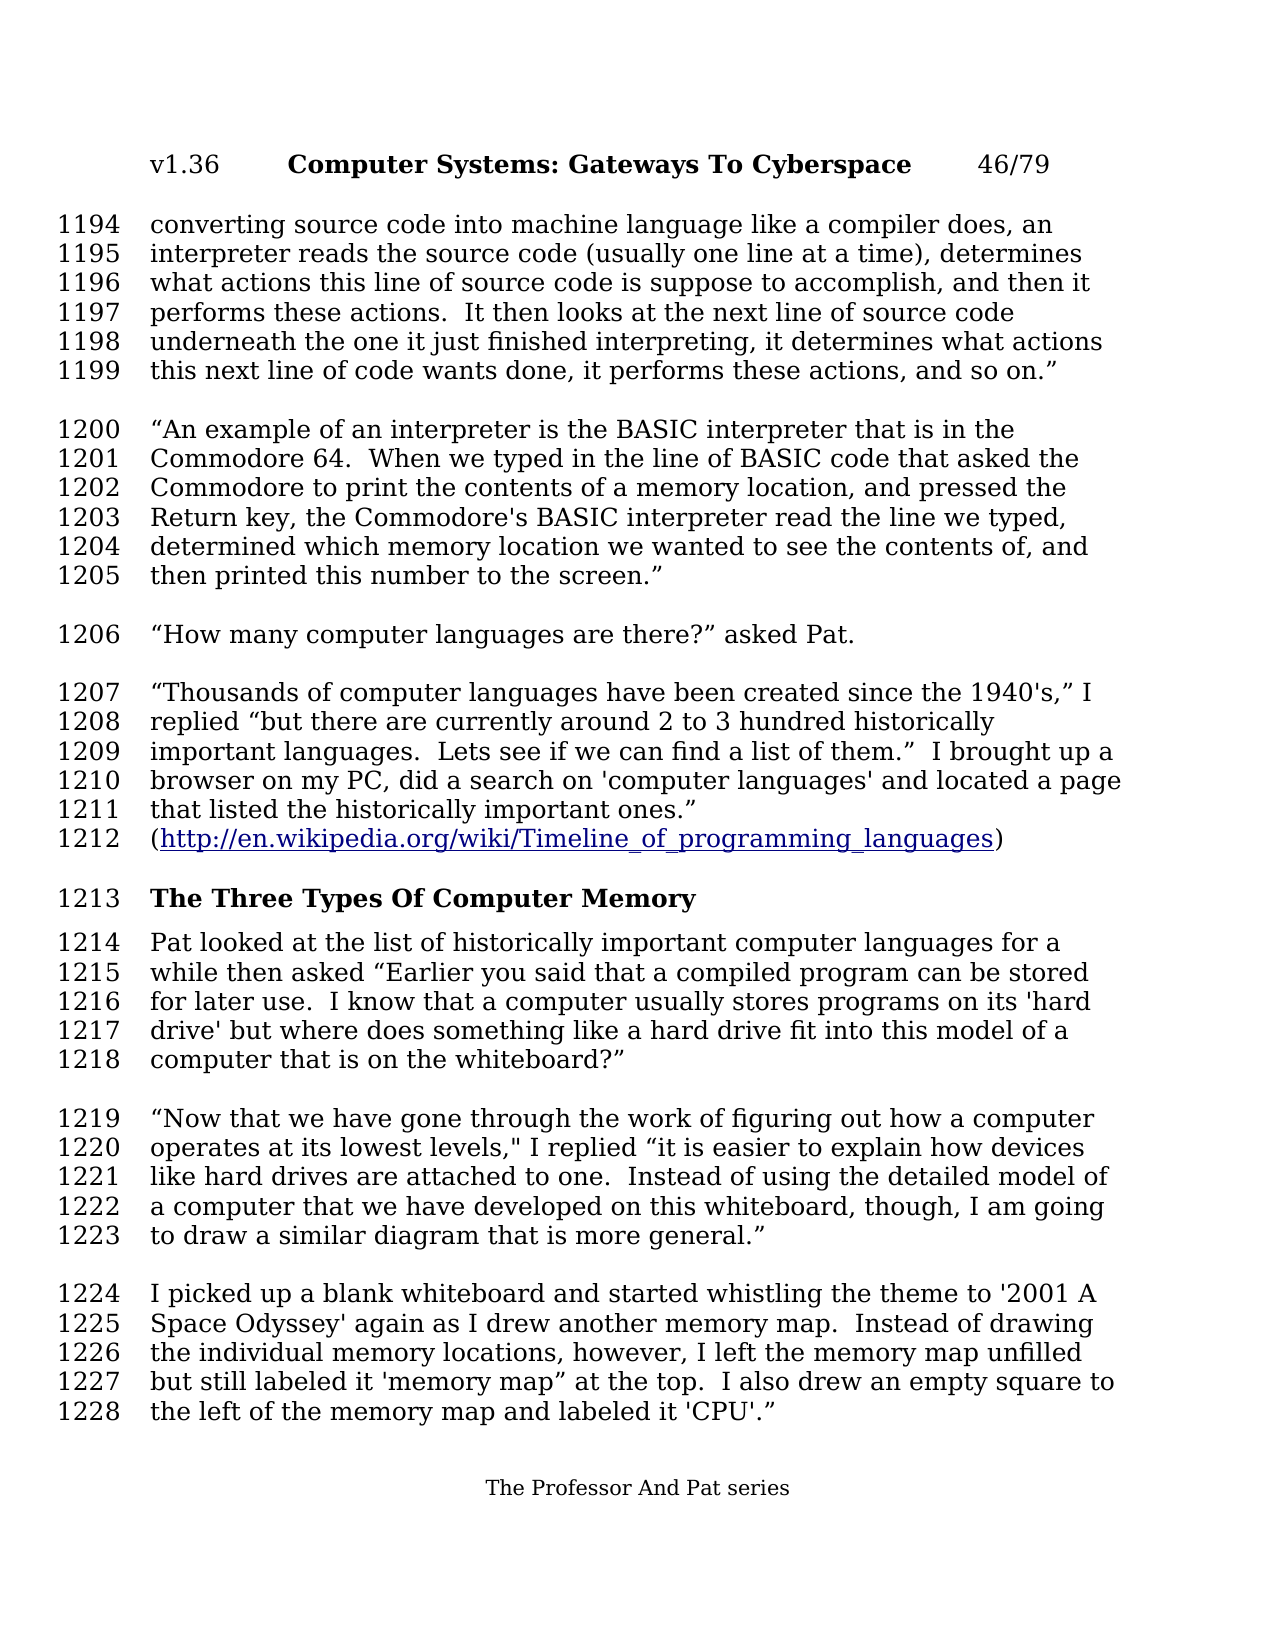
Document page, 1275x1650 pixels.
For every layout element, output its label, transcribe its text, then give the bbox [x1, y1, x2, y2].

text “Now that we have gone through the work of figuring out how a computer operates at its lowest levels," I replied “it is easier to explain how devices like hard drives are attached to one. Instead of using the detailed model of a computer that we have developed on this whiteboard, though, I am going to draw a similar diagram that is more general.” [150, 1104, 1125, 1250]
text converting source code into machine language like a compiler does, an interpreter reads the source code (usually one line at a time), determines what actions this line of source code is suppose to accomplish, and then it performs these actions. It then looks at the next line of source code underneath the one it just finished interpreting, it determines what actions this next line of code wants done, it performs these actions, and so on.” [150, 210, 1125, 386]
text I picked up a blank whiteboard and started whistling the theme to '2001 A Space Odyssey' again as I drew another memory map. Instead of drawing the individual memory locations, however, I left the memory map unfilled but still labeled it 'memory map” at the top. I also drew an empty square to the left of the memory map and labeled it 'CPU'.” [150, 1280, 1125, 1426]
text “An example of an interpreter is the BASIC interpreter that is in the Commodore 64. When we typed in the line of BASIC code that asked the Commodore to print the contents of a memory location, and pressed the Return key, the Commodore's BASIC interpreter read the line we typed, determined which memory location we wanted to see the contents of, and then printed this number to the screen.” [150, 415, 1125, 591]
text “Thousands of computer languages have been created since the 1940's,” I replied “but there are currently around 2 to 3 hundred historically important languages. Lets see if we can find a list of them.” I brought up a browser on my PC, did a search on 'computer languages' and located a page that listed the historically important ones.” (http://en.wikipedia.org/wiki/Timeline_of_programming_languages) [150, 678, 1125, 854]
text “How many computer languages are there?” asked Pat. [150, 620, 1125, 649]
subtitle The Three Types Of Computer Memory [150, 884, 1125, 913]
text Pat looked at the list of historically important computer languages for a while then asked “Earlier you said that a compiled program can be stored for later use. I know that a computer usually stores programs on its 'hard drive' but where does something like a hard drive fit into this model of a computer that is on the whiteboard?” [150, 928, 1125, 1075]
